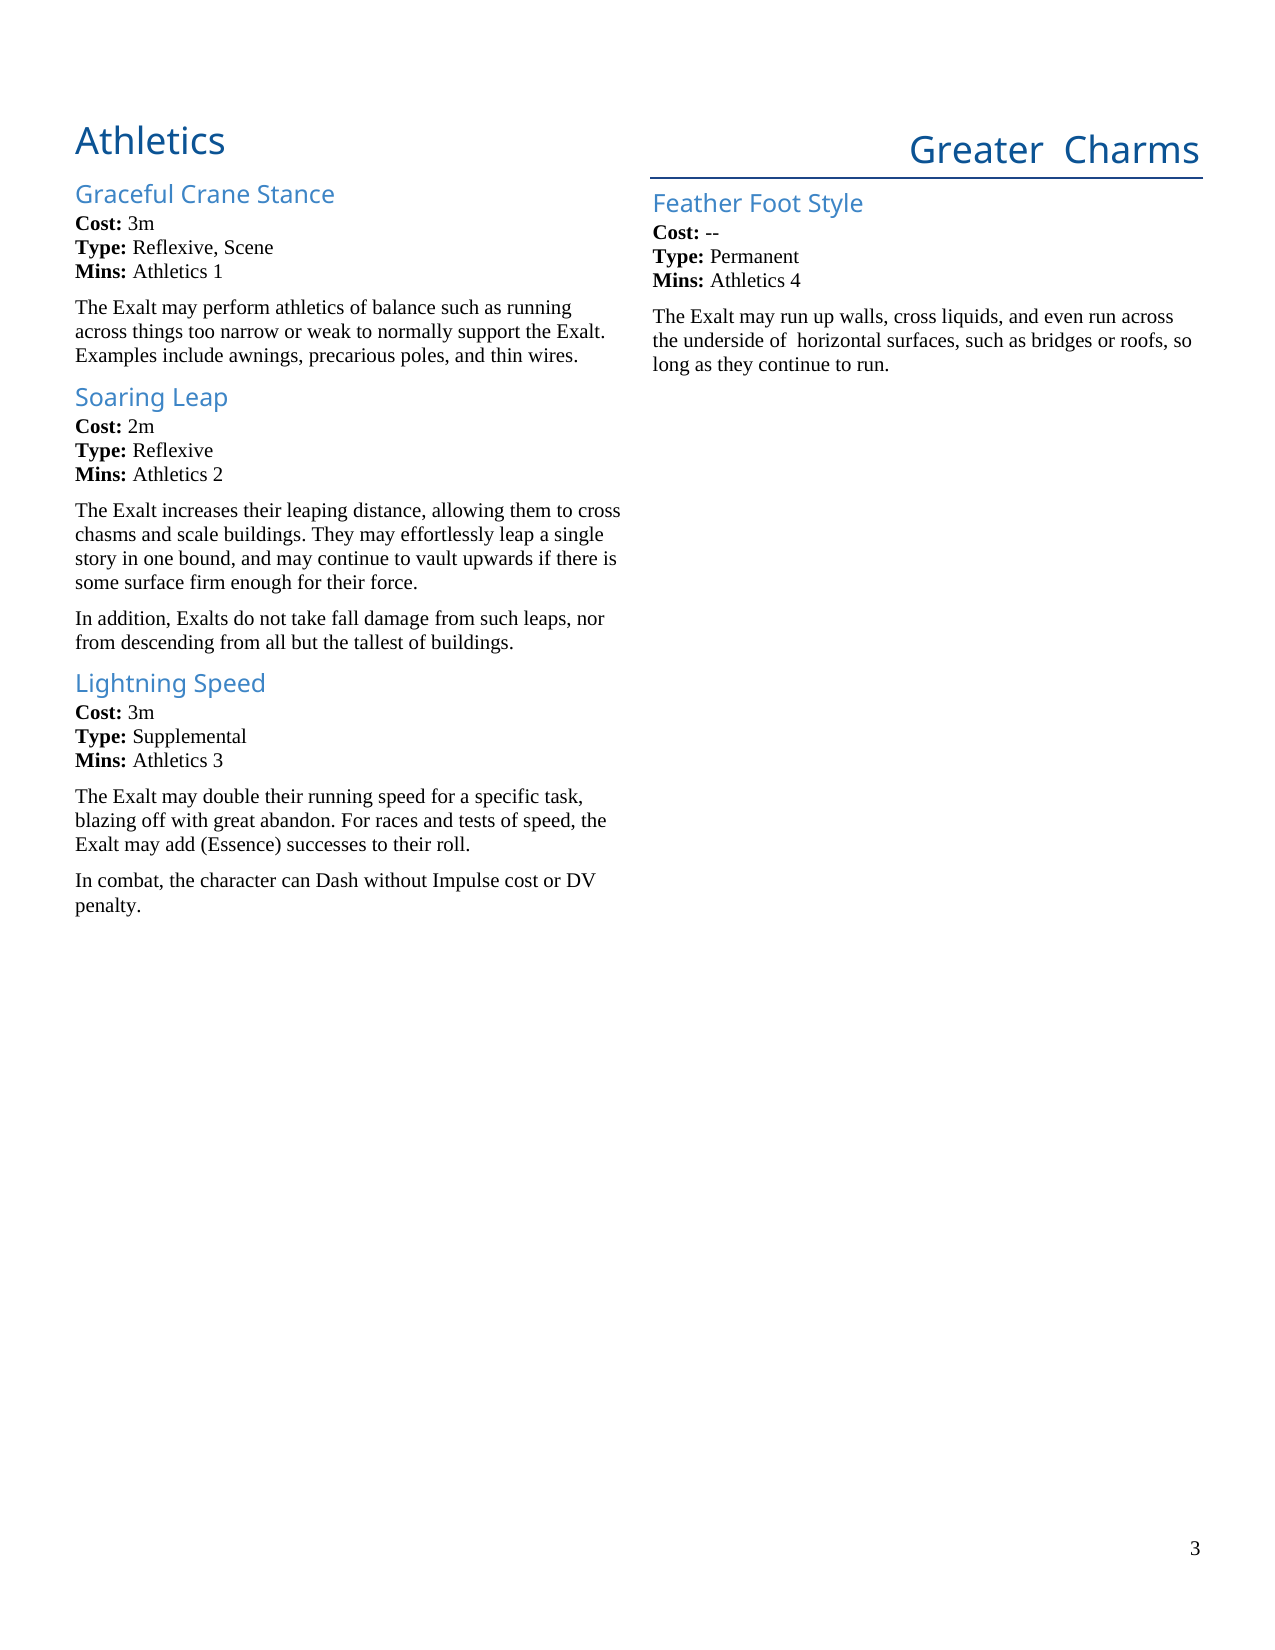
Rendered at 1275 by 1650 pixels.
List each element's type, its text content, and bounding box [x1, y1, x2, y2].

text Cost: 3m Type: Reflexive, Scene Mins: Athletics 1 [75, 211, 622, 283]
text Cost: 3m Type: Supplemental Mins: Athletics 3 [75, 700, 622, 772]
subtitle Feather Foot Style [652, 186, 1200, 220]
subtitle Lightning Speed [75, 666, 622, 700]
text In combat, the character can Dash without Impulse cost or DV penalty. [75, 868, 622, 917]
text The Exalt may perform athletics of balance such as running across things too narrow or weak to normally support the Exalt. Examples include awnings, precarious poles, and thin wires. [75, 295, 622, 367]
subtitle Graceful Crane Stance [75, 177, 622, 211]
subtitle Soaring Leap [75, 379, 622, 413]
text Cost: -- Type: Permanent Mins: Athletics 4 [652, 220, 1200, 292]
text In addition, Exalts do not take fall damage from such leaps, nor from descending from all but the tallest of buildings. [75, 606, 622, 654]
text Cost: 2m Type: Reflexive Mins: Athletics 2 [75, 413, 622, 486]
text The Exalt may run up walls, cross liquids, and even run across the underside of horizontal surfaces, such as bridges or roofs, so long as they continue to run. [652, 304, 1200, 376]
text The Exalt increases their leaping distance, allowing them to cross chasms and scale buildings. They may effortlessly leap a single story in one bound, and may continue to vault upwards if there is some surface firm enough for their force. [75, 498, 622, 594]
text The Exalt may double their running speed for a specific task, blazing off with great abandon. For races and tests of speed, the Exalt may add (Essence) successes to their roll. [75, 784, 622, 856]
subtitle Athletics [75, 114, 622, 165]
subtitle Greater Charms [649, 120, 1203, 179]
